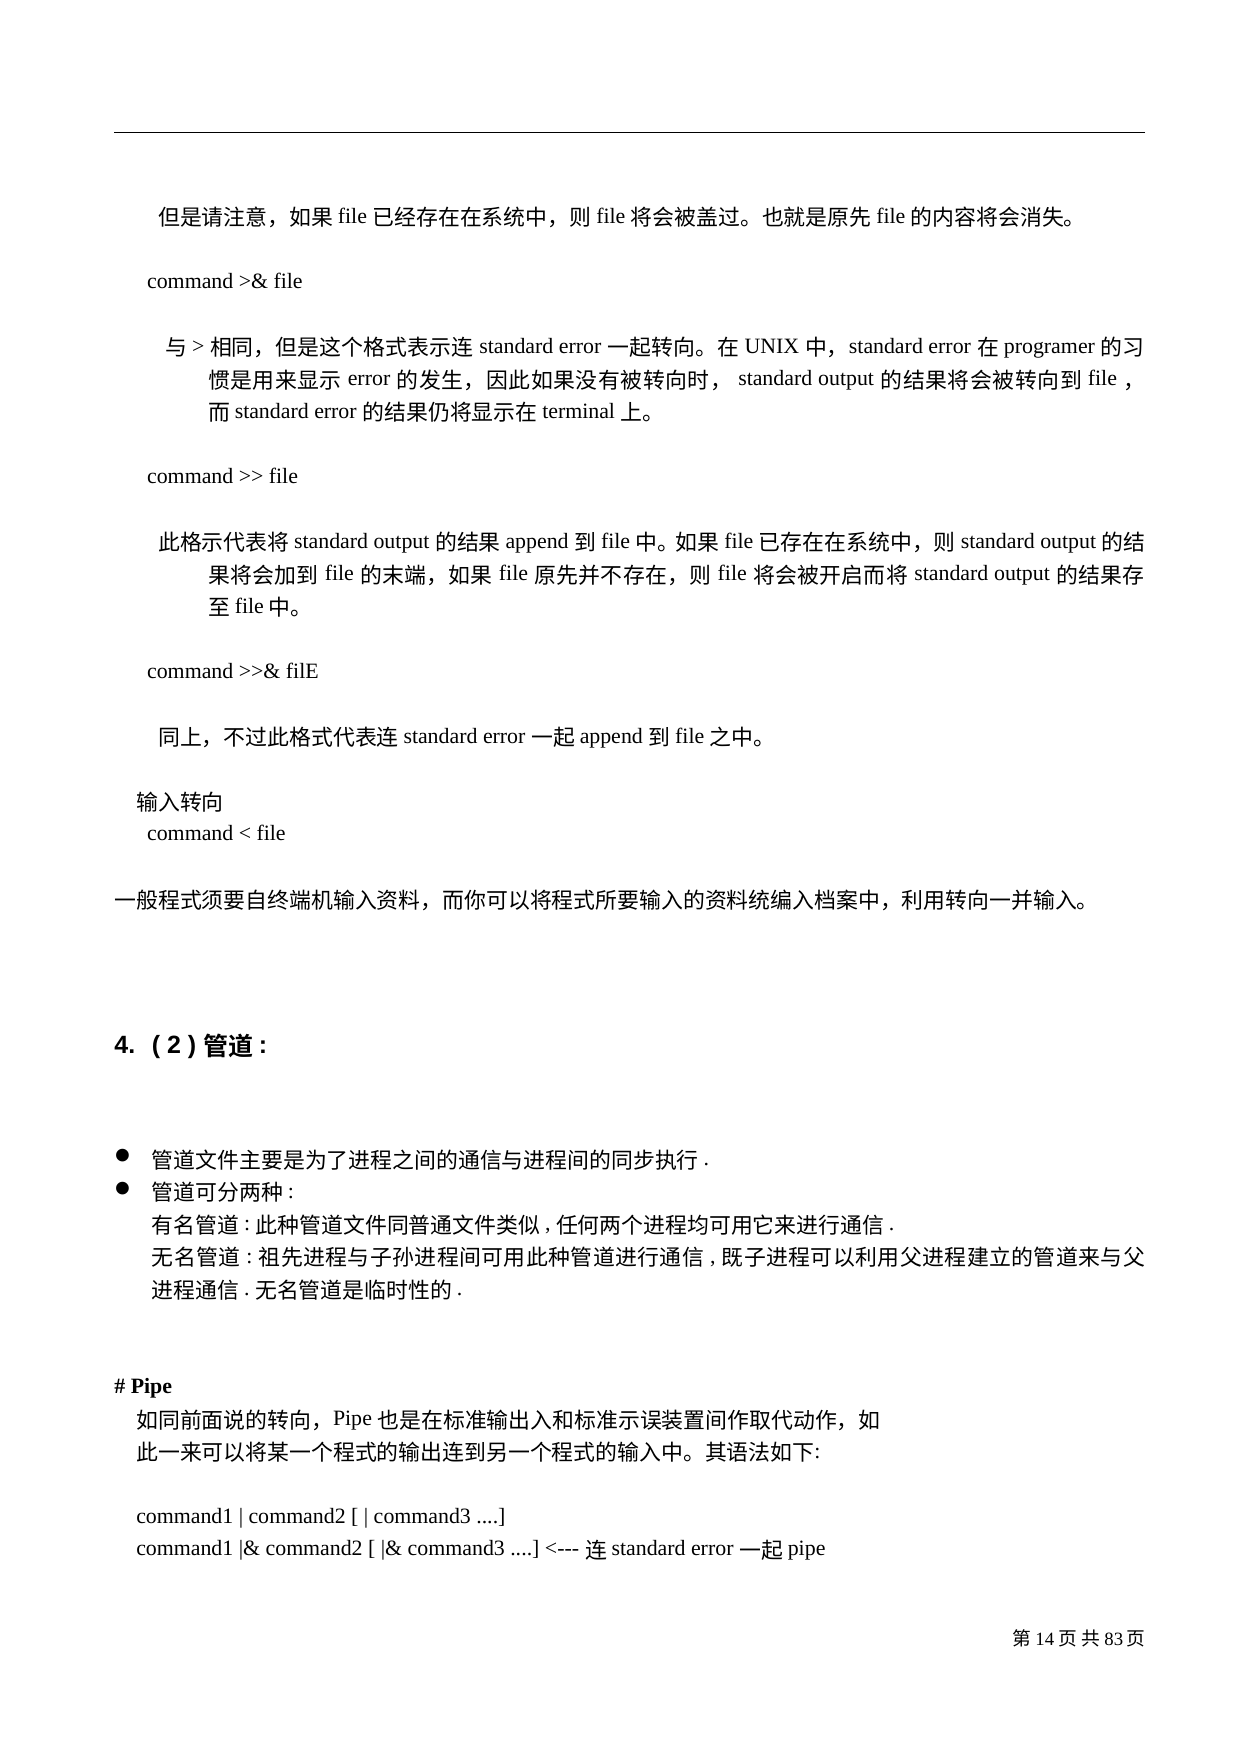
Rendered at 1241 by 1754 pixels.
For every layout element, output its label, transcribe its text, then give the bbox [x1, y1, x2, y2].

text 输入转向 [114, 779, 1145, 812]
list 管道可分两种 : [114, 1169, 1145, 1202]
text 有名管道 : 此种管道文件同普通文件类似 , 任何两个进程均可用它来进行通信 . [152, 1202, 1145, 1234]
text # Pipe [114, 1364, 1145, 1397]
text 此格示代表将 standard output 的结果 append 到 file 中。如果 file 已存在在系统中，则 standard output 的结果将会加到 file 的末端，如果 file 原先并不存在，则 file 将会被开启而将 standard output 的结果存至 file中。 [114, 519, 1145, 617]
text command >& file [114, 259, 1145, 292]
text 此一来可以将某一个程式的输出连到另一个程式的输入中。其语法如下: [114, 1429, 1145, 1462]
text 但是请注意，如果 file 已经存在在系统中，则 file 将会被盖过。也就是原先 file 的内容将会消失。 [114, 194, 1145, 227]
text 同上，不过此格式代表连 standard error 一起 append 到 file 之中。 [114, 714, 1145, 747]
text 无名管道 : 祖先进程与子孙进程间可用此种管道进行通信 , 既子进程可以利用父进程建立的管道来与父进程通信 . 无名管道是临时性的 . [152, 1234, 1145, 1299]
subtitle ( 2 ) 管道 : [114, 1007, 1145, 1072]
text 与 > 相同，但是这个格式表示连 standard error 一起转向。在 UNIX 中，standard error 在 programer 的习惯是用来显示 error 的发生，因此如果没有被转向时， standard output 的结果将会被转向到 file ，而 standard error 的结果仍将显示在 terminal 上。 [114, 324, 1145, 422]
text command1 |& command2 [ |& command3 ....] <--- 连 standard error 一起 pipe [114, 1527, 1145, 1559]
text command1 | command2 [ | command3 ....] [114, 1494, 1145, 1527]
text command < file [114, 812, 1145, 844]
list 管道文件主要是为了进程之间的通信与进程间的同步执行 . [114, 1137, 1145, 1169]
text 一般程式须要自终端机输入资料，而你可以将程式所要输入的资料统编入档案中，利用转向一并输入。 [114, 877, 1145, 909]
text command >>& filE [114, 649, 1145, 682]
text 如同前面说的转向，Pipe 也是在标准输出入和标准示误装置间作取代动作，如 [114, 1397, 1145, 1429]
text command >> file [114, 454, 1145, 487]
